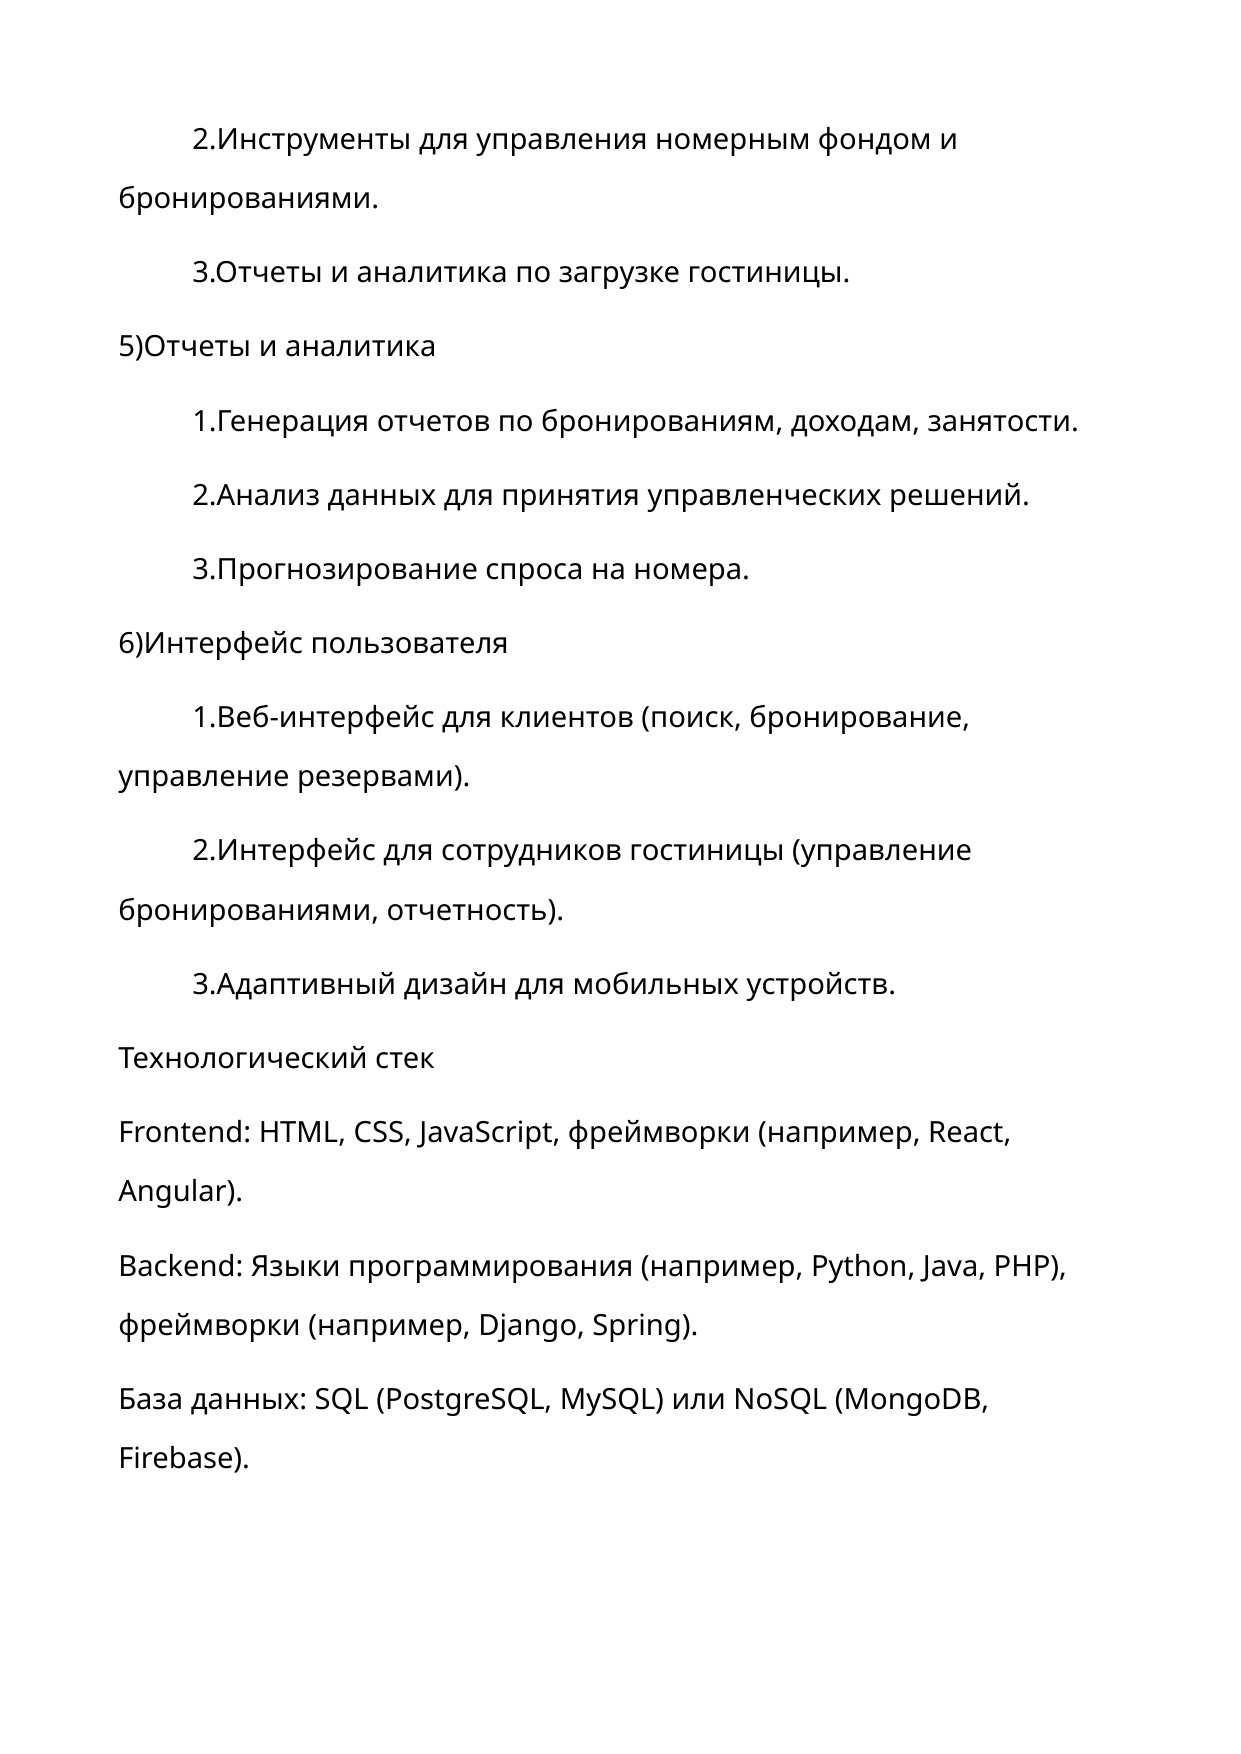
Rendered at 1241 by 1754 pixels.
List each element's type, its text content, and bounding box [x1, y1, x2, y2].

text 2.Инструменты для управления номерным фондом и бронированиями. [118, 118, 1122, 217]
text 2.Анализ данных для принятия управленческих решений. [118, 474, 1122, 513]
text 1.Веб-интерфейс для клиентов (поиск, бронирование, управление резервами). [118, 696, 1122, 795]
text База данных: SQL (PostgreSQL, MySQL) или NoSQL (MongoDB, Firebase). [118, 1378, 1122, 1477]
text 3.Адаптивный дизайн для мобильных устройств. [118, 963, 1122, 1003]
text 2.Интерфейс для сотрудников гостиницы (управление бронированиями, отчетность). [118, 829, 1122, 929]
text 1.Генерация отчетов по бронированиям, доходам, занятости. [118, 400, 1122, 439]
text Технологический стек [118, 1037, 1122, 1077]
text 6)Интерфейс пользователя [118, 622, 1122, 662]
text Backend: Языки программирования (например, Python, Java, PHP), фреймворки (например, Django, Spring). [118, 1245, 1122, 1344]
text 5)Отчеты и аналитика [118, 326, 1122, 365]
text 3.Прогнозирование спроса на номера. [118, 548, 1122, 588]
text Frontend: HTML, CSS, JavaScript, фреймворки (например, React, Angular). [118, 1111, 1122, 1210]
text 3.Отчеты и аналитика по загрузке гостиницы. [118, 252, 1122, 291]
